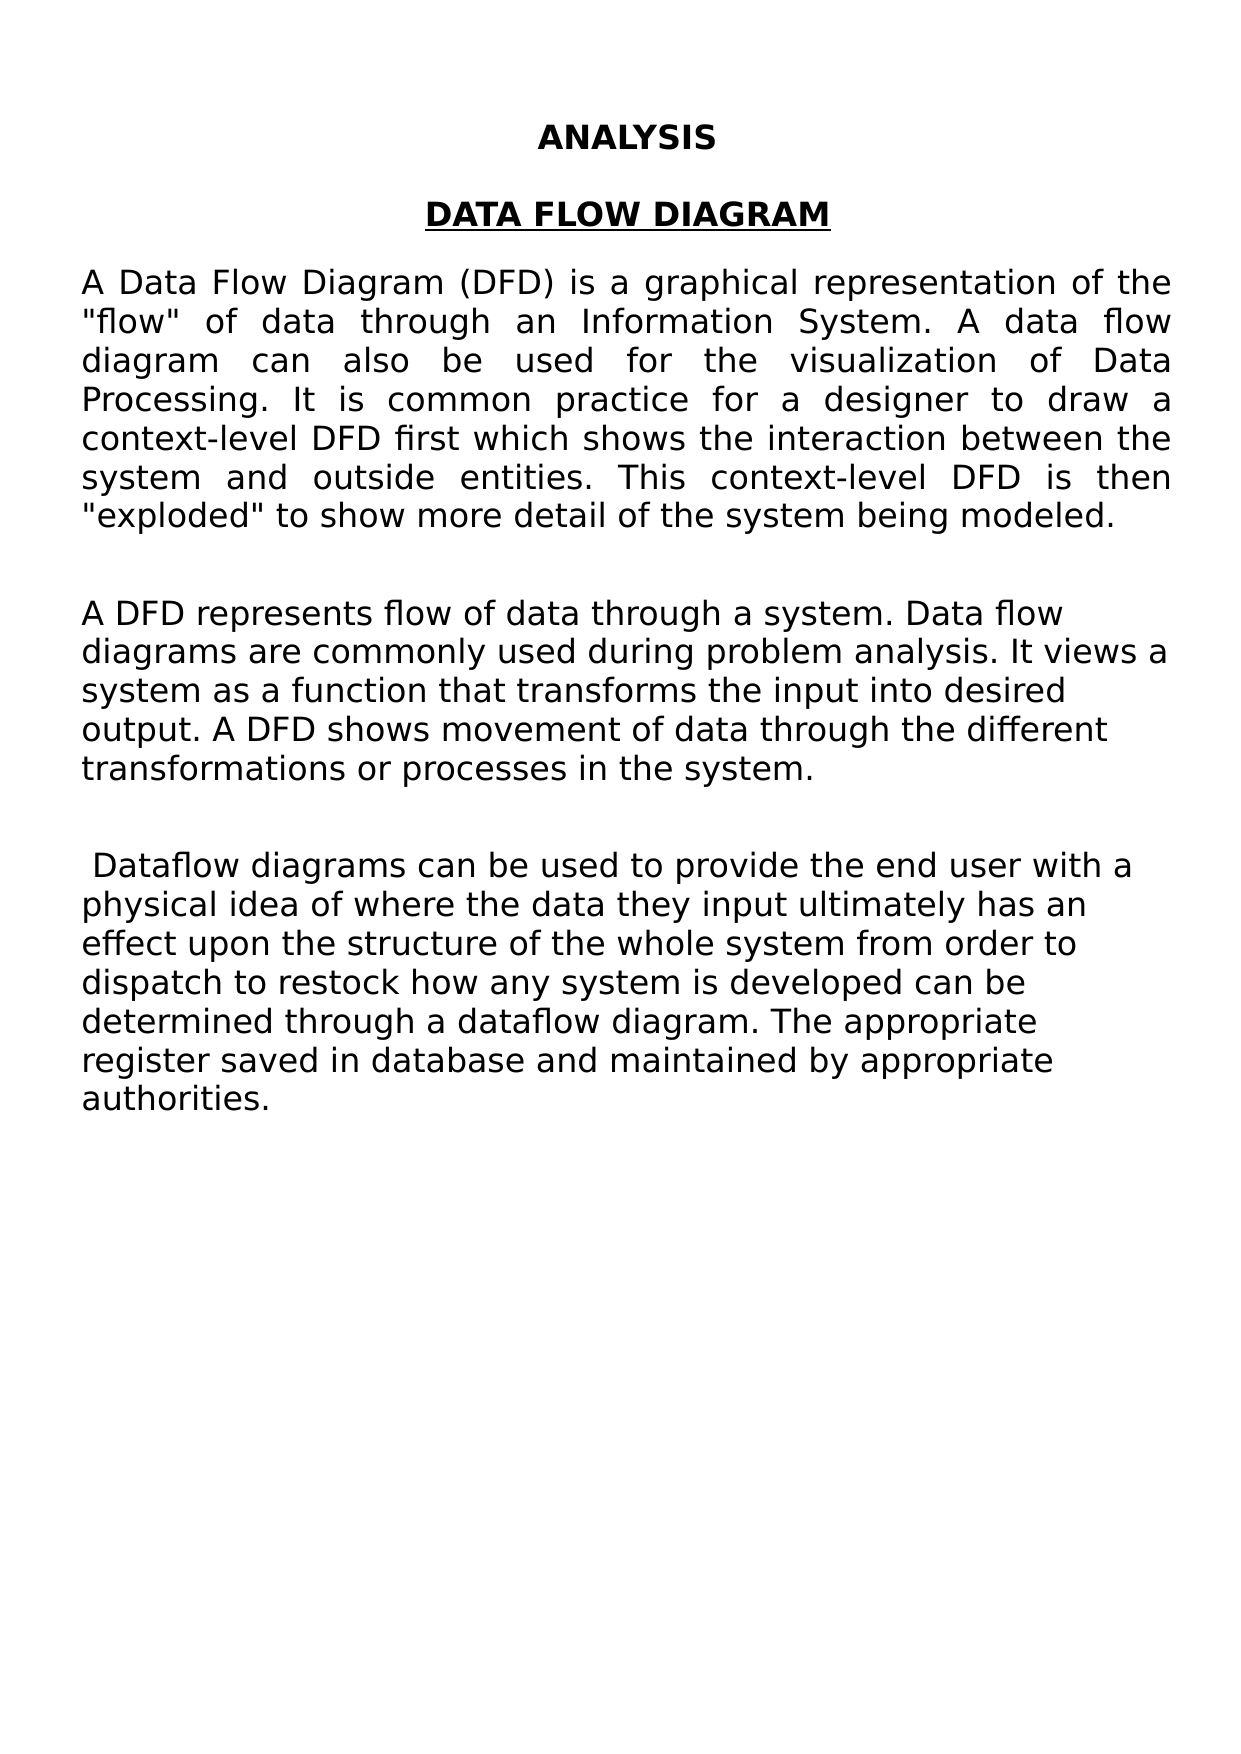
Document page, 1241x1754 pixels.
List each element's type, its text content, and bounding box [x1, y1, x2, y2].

text DATA FLOW DIAGRAM [81, 196, 1173, 235]
text ANALYSIS [81, 118, 1173, 157]
text A Data Flow Diagram (DFD) is a graphical representation of the "flow" of data through an Information System. A data flow diagram can also be used for the visualization of Data Processing. It is common practice for a designer to draw a context-level DFD first which shows the interaction between the system and outside entities. This context-level DFD is then "exploded" to show more detail of the system being modeled. [81, 264, 1173, 536]
text Dataflow diagrams can be used to provide the end user with a physical idea of where the data they input ultimately has an effect upon the structure of the whole system from order to dispatch to restock how any system is developed can be determined through a dataflow diagram. The appropriate register saved in database and maintained by appropriate authorities. [81, 847, 1173, 1119]
text A DFD represents flow of data through a system. Data flow diagrams are commonly used during problem analysis. It views a system as a function that transforms the input into desired output. A DFD shows movement of data through the different transformations or processes in the system. [81, 594, 1173, 788]
